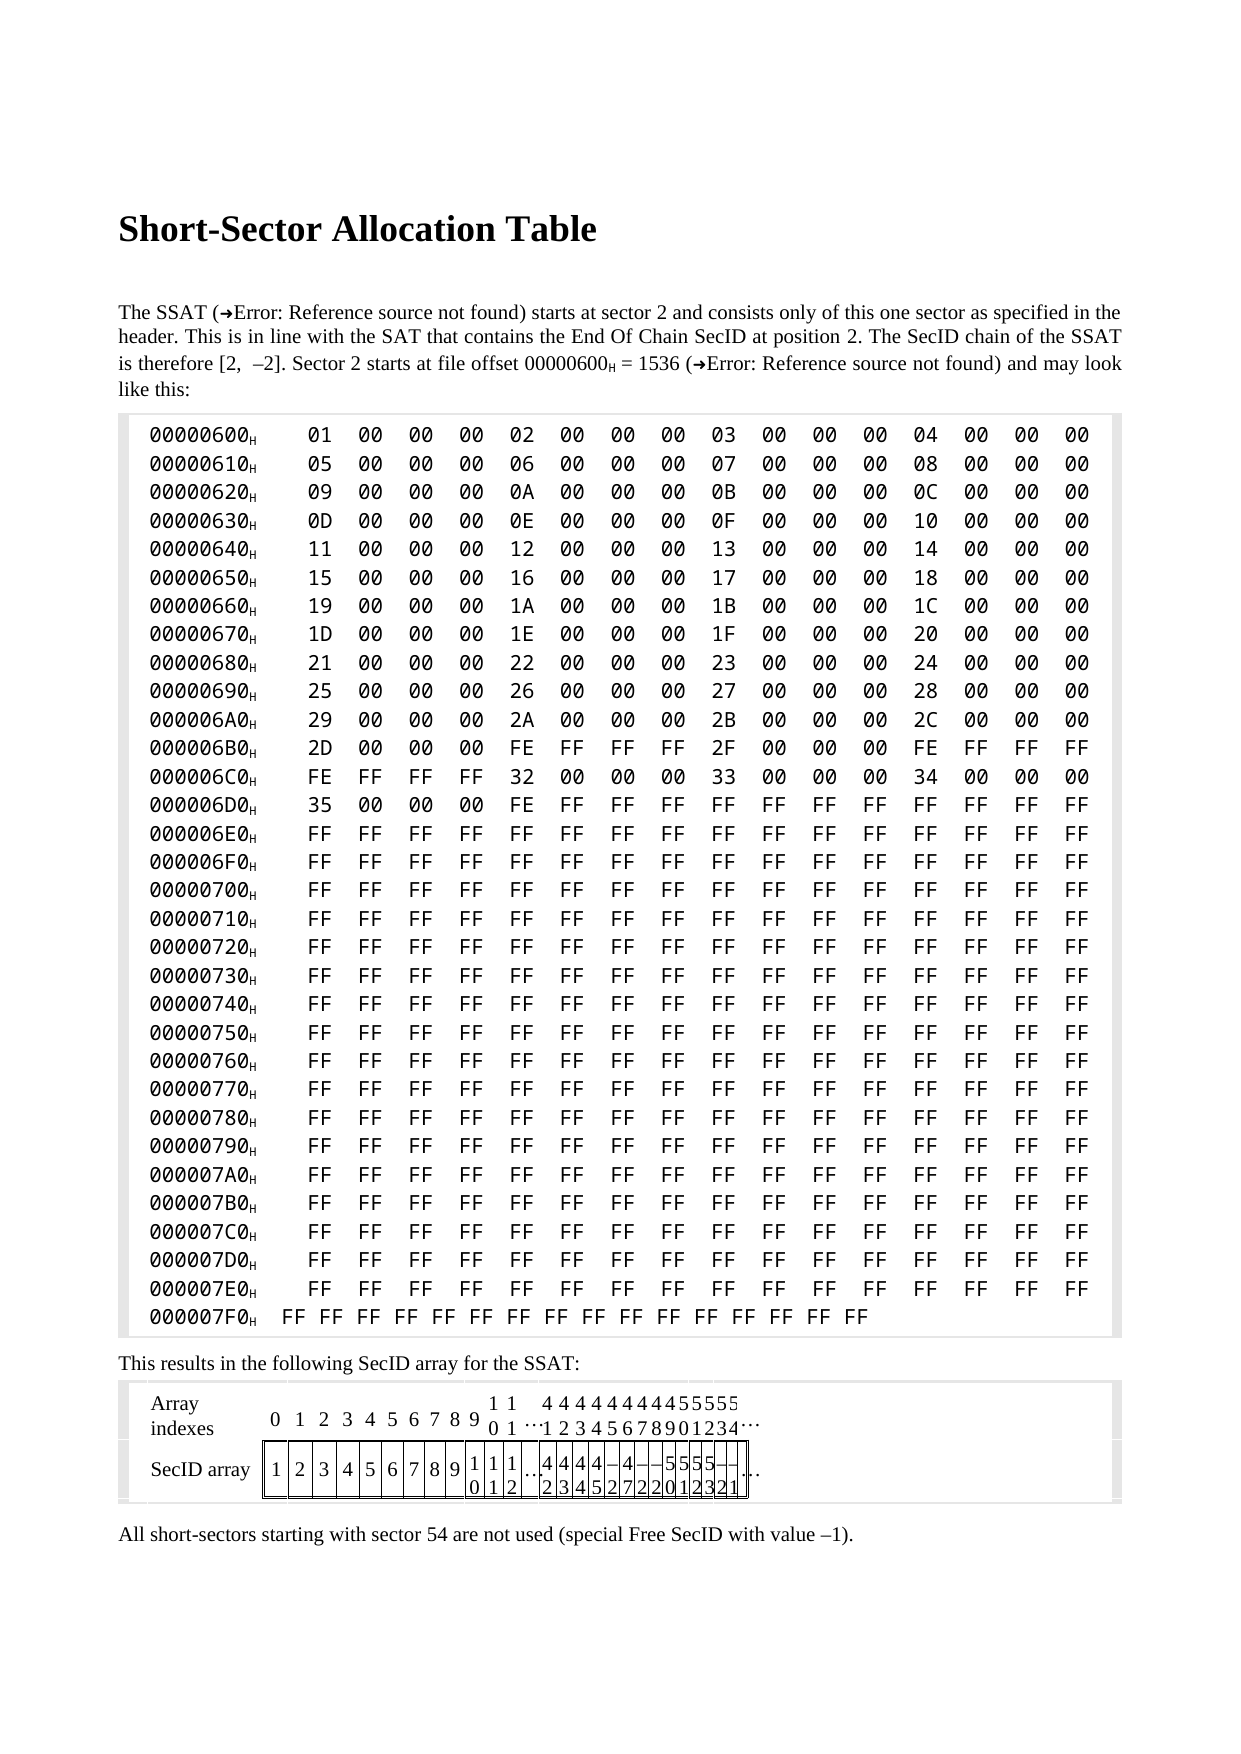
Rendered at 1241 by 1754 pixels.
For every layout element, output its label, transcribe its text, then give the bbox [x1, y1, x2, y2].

table_cell 7 [404, 1442, 424, 1496]
table_header … [737, 1383, 748, 1439]
table_header [748, 1383, 1112, 1439]
table_header 0 [262, 1383, 287, 1439]
table_header 4 [359, 1383, 381, 1439]
table_cell 43 [557, 1442, 572, 1496]
table_cell 50 [663, 1442, 675, 1496]
table_header [129, 1383, 147, 1439]
text All short-sectors starting with sector 54 are not used (special Free SecID with value –1). [118, 1522, 1122, 1546]
table_cell 5 [360, 1442, 381, 1496]
table_header 5 [381, 1383, 403, 1439]
table_cell [129, 1440, 147, 1498]
table_header Array indexes [148, 1383, 262, 1439]
table_header 50 [675, 1383, 688, 1439]
table_cell 9 [446, 1442, 464, 1496]
text This results in the following SecID array for the SSAT: [118, 1350, 1122, 1374]
table_cell 42 [540, 1442, 556, 1496]
table_header 11 [503, 1383, 521, 1439]
table_header 2 [312, 1383, 336, 1439]
table_header 42 [556, 1383, 572, 1439]
table_header 52 [701, 1383, 713, 1439]
table_header 6 [403, 1383, 424, 1439]
subtitle Short-Sector Allocation Table [118, 207, 1122, 250]
table_cell 2 [289, 1442, 312, 1496]
table_header 10 [484, 1383, 503, 1439]
table_cell –2 [605, 1442, 619, 1496]
table_cell 12 [504, 1442, 521, 1496]
table_header 46 [619, 1383, 634, 1439]
table_header 47 [634, 1383, 648, 1439]
table_header 3 [336, 1383, 359, 1439]
table_header 54 [726, 1383, 737, 1439]
table_cell 51 [676, 1442, 688, 1496]
table_cell 44 [573, 1442, 588, 1496]
table_cell 1 [265, 1442, 287, 1496]
table_cell 3 [313, 1442, 336, 1496]
table_header 49 [662, 1383, 675, 1439]
table_cell 10 [466, 1442, 484, 1496]
text 00000600H 01 00 00 00 02 00 00 00 03 00 00 00 04 00 00 00 00000610H 05 00 00 00 06 00 00 00 07 00 00 00 08 00 00 00 00000620H 09 00 00 00 0A 00 00 00 0B 00 00 00 0C 00 00 00 00000630H 0D 00 00 00 0E 00 00 00 0F 00 00 00 10 00 00 00 00000640H 11 00 00 00 12 00 00 00 13 00 00 00 14 00 00 00 00000650H 15 00 00 00 16 00 00 00 17 00 00 00 18 00 00 00 00000660H 19 00 00 00 1A 00 00 00 1B 00 00 00 1C 00 00 00 00000670H 1D 00 00 00 1E 00 00 00 1F 00 00 00 20 00 00 00 00000680H 21 00 00 00 22 00 00 00 23 00 00 00 24 00 00 00 00000690H 25 00 00 00 26 00 00 00 27 00 00 00 28 00 00 00 000006A0H 29 00 00 00 2A 00 00 00 2B 00 00 00 2C 00 00 00 000006B0H 2D 00 00 00 FE FF FF FF 2F 00 00 00 FE FF FF FF 000006C0H FE FF FF FF 32 00 00 00 33 00 00 00 34 00 00 00 000006D0H 35 00 00 00 FE FF FF FF FF FF FF FF FF FF FF FF 000006E0H FF FF FF FF FF FF FF FF FF FF FF FF FF FF FF FF 000006F0H FF FF FF FF FF FF FF FF FF FF FF FF FF FF FF FF 00000700H FF FF FF FF FF FF FF FF FF FF FF FF FF FF FF FF 00000710H FF FF FF FF FF FF FF FF FF FF FF FF FF FF FF FF 00000720H FF FF FF FF FF FF FF FF FF FF FF FF FF FF FF FF 00000730H FF FF FF FF FF FF FF FF FF FF FF FF FF FF FF FF 00000740H FF FF FF FF FF FF FF FF FF FF FF FF FF FF FF FF 00000750H FF FF FF FF FF FF FF FF FF FF FF FF FF FF FF FF 00000760H FF FF FF FF FF FF FF FF FF FF FF FF FF FF FF FF 00000770H FF FF FF FF FF FF FF FF FF FF FF FF FF FF FF FF 00000780H FF FF FF FF FF FF FF FF FF FF FF FF FF FF FF FF 00000790H FF FF FF FF FF FF FF FF FF FF FF FF FF FF FF FF 000007A0H FF FF FF FF FF FF FF FF FF FF FF FF FF FF FF FF 000007B0H FF FF FF FF FF FF FF FF FF FF FF FF FF FF FF FF 000007C0H FF FF FF FF FF FF FF FF FF FF FF FF FF FF FF FF 000007D0H FF FF FF FF FF FF FF FF FF FF FF FF FF FF FF FF 000007E0H FF FF FF FF FF FF FF FF FF FF FF FF FF FF FF FF 000007F0H FF FF FF FF FF FF FF FF FF FF FF FF FF FF FF FF [129, 415, 1112, 1336]
text The SSAT (➜6.2) starts at sector 2 and consists only of this one sector as specified in the header. This is in line with the SAT that contains the End Of Chain SecID at position 2. The SecID chain of the SSAT is therefore [2, –2]. Sector 2 starts at file offset 00000600H = 1536 (➜4.3) and may look like this: [118, 300, 1122, 401]
table_cell –2 [715, 1442, 726, 1496]
table_header 41 [539, 1383, 556, 1439]
table_cell –1 [727, 1442, 737, 1496]
table_cell … [738, 1442, 746, 1496]
table_cell 11 [485, 1442, 503, 1496]
table_cell … [522, 1442, 538, 1496]
table_cell 8 [425, 1442, 445, 1496]
table_header 1 [288, 1383, 312, 1439]
table_header 9 [465, 1383, 484, 1439]
table_cell 47 [620, 1442, 634, 1496]
table_header 43 [572, 1383, 588, 1439]
table_header 8 [445, 1383, 464, 1439]
table_header 45 [604, 1383, 619, 1439]
table_cell 4 [337, 1442, 359, 1496]
table_cell 45 [589, 1442, 604, 1496]
table_header … [521, 1383, 538, 1439]
table_header 48 [648, 1383, 662, 1439]
table_cell 52 [690, 1442, 701, 1496]
table_cell –2 [649, 1442, 662, 1496]
table_cell 53 [702, 1442, 713, 1496]
table_cell [749, 1440, 1112, 1498]
table_cell 6 [382, 1442, 403, 1496]
table_cell –2 [635, 1442, 648, 1496]
table_header 53 [714, 1383, 726, 1439]
table_cell SecID array [148, 1440, 262, 1498]
table_header 7 [424, 1383, 445, 1439]
table_header 44 [588, 1383, 604, 1439]
table_header 51 [689, 1383, 701, 1439]
